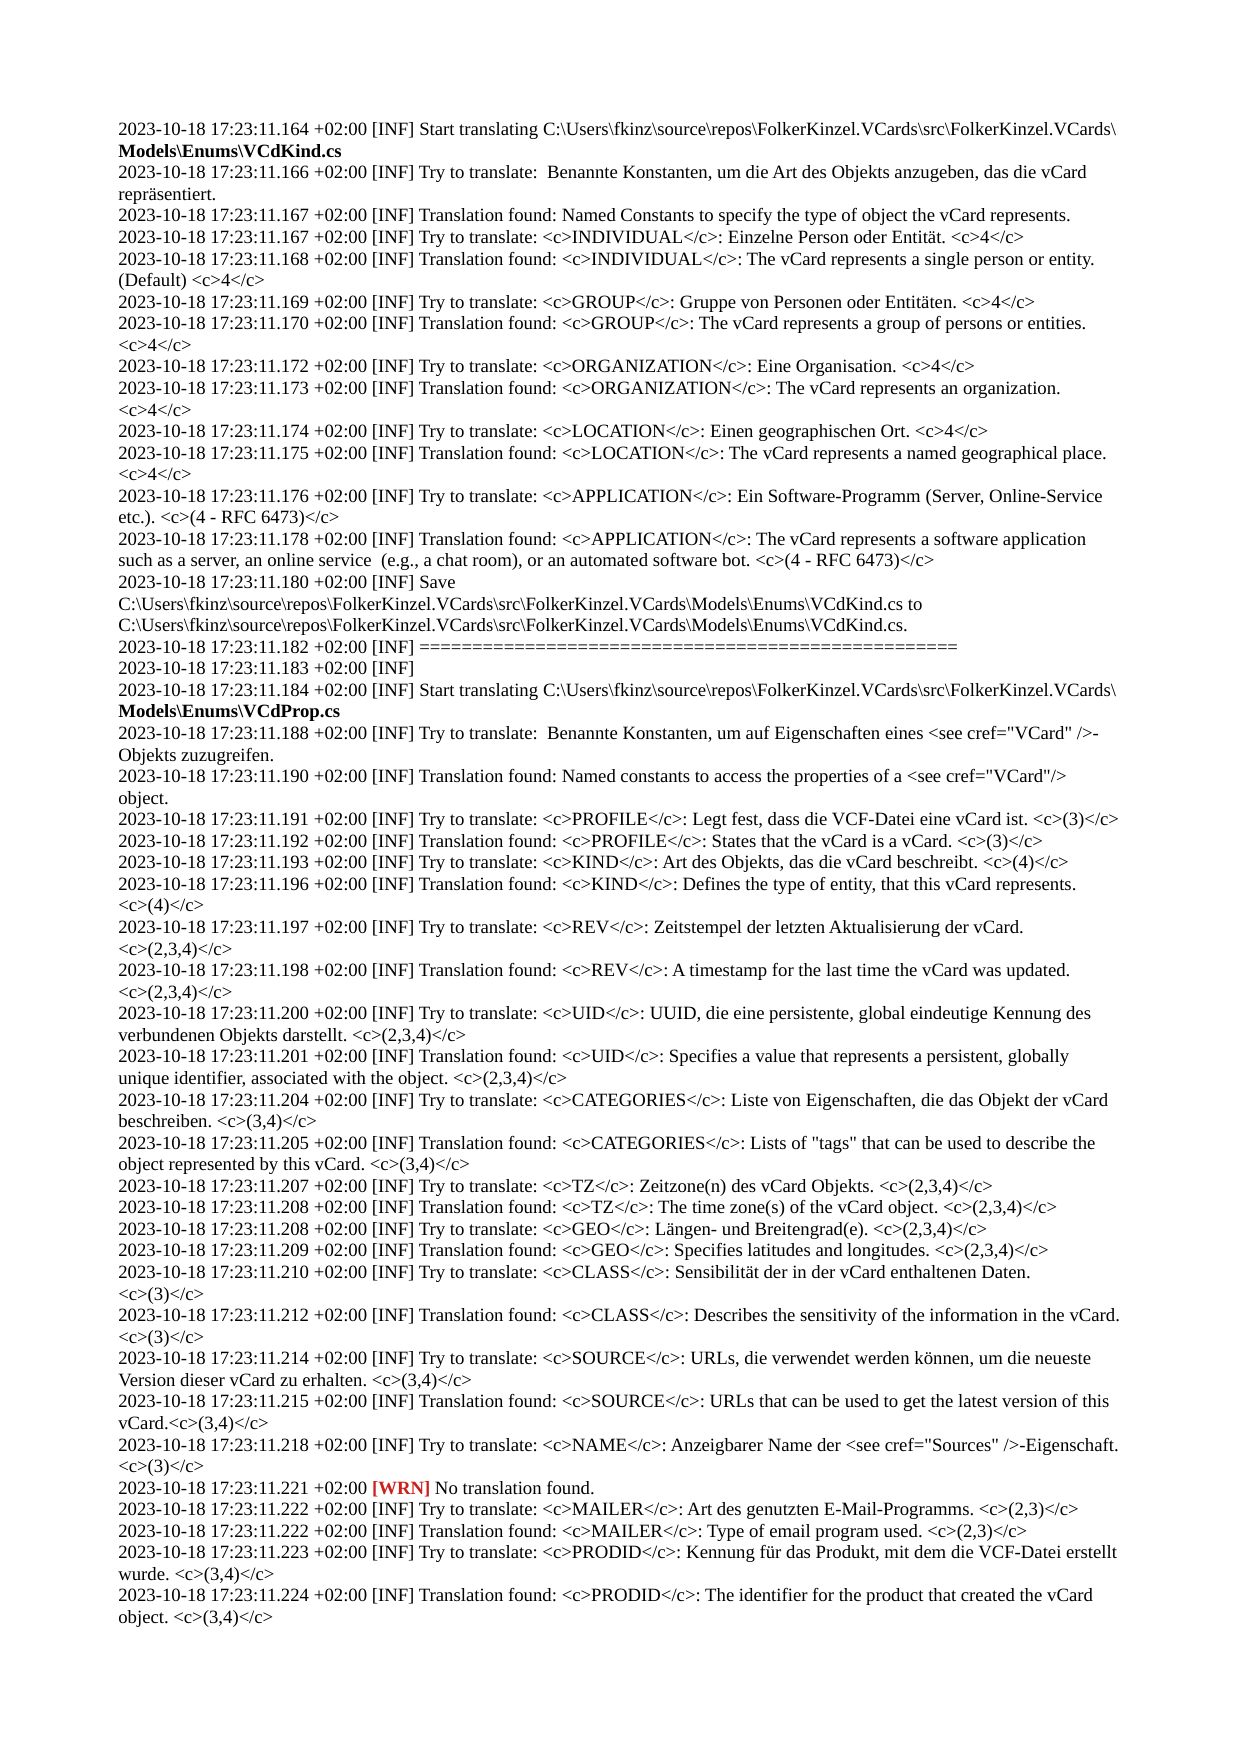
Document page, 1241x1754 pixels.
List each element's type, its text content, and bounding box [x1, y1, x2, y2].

text 2023-10-18 17:23:11.174 +02:00 [INF] Try to translate: <c>LOCATION</c>: Einen geographischen Ort. <c>4</c> [118, 420, 1122, 442]
text 2023-10-18 17:23:11.197 +02:00 [INF] Try to translate: <c>REV</c>: Zeitstempel der letzten Aktualisierung der vCard. <c>(2,3,4)</c> [118, 916, 1122, 959]
text 2023-10-18 17:23:11.170 +02:00 [INF] Translation found: <c>GROUP</c>: The vCard represents a group of persons or entities. <c>4</c> [118, 312, 1122, 355]
text 2023-10-18 17:23:11.164 +02:00 [INF] Start translating C:\Users\fkinz\source\repos\FolkerKinzel.VCards\src\FolkerKinzel.VCards\Models\Enums\VCdKind.cs [118, 118, 1122, 161]
text 2023-10-18 17:23:11.184 +02:00 [INF] Start translating C:\Users\fkinz\source\repos\FolkerKinzel.VCards\src\FolkerKinzel.VCards\Models\Enums\VCdProp.cs [118, 679, 1122, 722]
text 2023-10-18 17:23:11.222 +02:00 [INF] Translation found: <c>MAILER</c>: Type of email program used. <c>(2,3)</c> [118, 1520, 1122, 1541]
text 2023-10-18 17:23:11.173 +02:00 [INF] Translation found: <c>ORGANIZATION</c>: The vCard represents an organization. <c>4</c> [118, 377, 1122, 420]
text 2023-10-18 17:23:11.205 +02:00 [INF] Translation found: <c>CATEGORIES</c>: Lists of "tags" that can be used to describe the object represented by this vCard. <c>(3,4)</c> [118, 1132, 1122, 1175]
text 2023-10-18 17:23:11.192 +02:00 [INF] Translation found: <c>PROFILE</c>: States that the vCard is a vCard. <c>(3)</c> [118, 830, 1122, 851]
text 2023-10-18 17:23:11.196 +02:00 [INF] Translation found: <c>KIND</c>: Defines the type of entity, that this vCard represents. <c>(4)</c> [118, 873, 1122, 916]
text 2023-10-18 17:23:11.191 +02:00 [INF] Try to translate: <c>PROFILE</c>: Legt fest, dass die VCF-Datei eine vCard ist. <c>(3)</c> [118, 808, 1122, 830]
text 2023-10-18 17:23:11.176 +02:00 [INF] Try to translate: <c>APPLICATION</c>: Ein Software-Programm (Server, Online-Service etc.). <c>(4 - RFC 6473)</c> [118, 485, 1122, 528]
text 2023-10-18 17:23:11.218 +02:00 [INF] Try to translate: <c>NAME</c>: Anzeigbarer Name der <see cref="Sources" />-Eigenschaft. <c>(3)</c> [118, 1433, 1122, 1477]
text 2023-10-18 17:23:11.169 +02:00 [INF] Try to translate: <c>GROUP</c>: Gruppe von Personen oder Entitäten. <c>4</c> [118, 291, 1122, 312]
text 2023-10-18 17:23:11.175 +02:00 [INF] Translation found: <c>LOCATION</c>: The vCard represents a named geographical place. <c>4</c> [118, 442, 1122, 485]
text 2023-10-18 17:23:11.208 +02:00 [INF] Translation found: <c>TZ</c>: The time zone(s) of the vCard object. <c>(2,3,4)</c> [118, 1196, 1122, 1218]
text 2023-10-18 17:23:11.201 +02:00 [INF] Translation found: <c>UID</c>: Specifies a value that represents a persistent, globally unique identifier, associated with the object. <c>(2,3,4)</c> [118, 1045, 1122, 1088]
text 2023-10-18 17:23:11.212 +02:00 [INF] Translation found: <c>CLASS</c>: Describes the sensitivity of the information in the vCard. <c>(3)</c> [118, 1304, 1122, 1347]
text 2023-10-18 17:23:11.188 +02:00 [INF] Try to translate: Benannte Konstanten, um auf Eigenschaften eines <see cref="VCard" />-Objekts zuzugreifen. [118, 722, 1122, 765]
text 2023-10-18 17:23:11.200 +02:00 [INF] Try to translate: <c>UID</c>: UUID, die eine persistente, global eindeutige Kennung des verbundenen Objekts darstellt. <c>(2,3,4)</c> [118, 1002, 1122, 1045]
text 2023-10-18 17:23:11.224 +02:00 [INF] Translation found: <c>PRODID</c>: The identifier for the product that created the vCard object. <c>(3,4)</c> [118, 1584, 1122, 1627]
text 2023-10-18 17:23:11.183 +02:00 [INF] [118, 657, 1122, 679]
text 2023-10-18 17:23:11.198 +02:00 [INF] Translation found: <c>REV</c>: A timestamp for the last time the vCard was updated. <c>(2,3,4)</c> [118, 959, 1122, 1002]
text 2023-10-18 17:23:11.166 +02:00 [INF] Try to translate: Benannte Konstanten, um die Art des Objekts anzugeben, das die vCard repräsentiert. [118, 161, 1122, 204]
text 2023-10-18 17:23:11.204 +02:00 [INF] Try to translate: <c>CATEGORIES</c>: Liste von Eigenschaften, die das Objekt der vCard beschreiben. <c>(3,4)</c> [118, 1088, 1122, 1132]
text 2023-10-18 17:23:11.208 +02:00 [INF] Try to translate: <c>GEO</c>: Längen- und Breitengrad(e). <c>(2,3,4)</c> [118, 1218, 1122, 1239]
text 2023-10-18 17:23:11.168 +02:00 [INF] Translation found: <c>INDIVIDUAL</c>: The vCard represents a single person or entity. (Default) <c>4</c> [118, 247, 1122, 291]
text 2023-10-18 17:23:11.209 +02:00 [INF] Translation found: <c>GEO</c>: Specifies latitudes and longitudes. <c>(2,3,4)</c> [118, 1239, 1122, 1261]
text 2023-10-18 17:23:11.172 +02:00 [INF] Try to translate: <c>ORGANIZATION</c>: Eine Organisation. <c>4</c> [118, 355, 1122, 377]
text 2023-10-18 17:23:11.221 +02:00 [WRN] No translation found. [118, 1477, 1122, 1498]
text 2023-10-18 17:23:11.180 +02:00 [INF] Save C:\Users\fkinz\source\repos\FolkerKinzel.VCards\src\FolkerKinzel.VCards\Models\Enums\VCdKind.cs to C:\Users\fkinz\source\repos\FolkerKinzel.VCards\src\FolkerKinzel.VCards\Models\Enums\VCdKind.cs. [118, 571, 1122, 636]
text 2023-10-18 17:23:11.223 +02:00 [INF] Try to translate: <c>PRODID</c>: Kennung für das Produkt, mit dem die VCF-Datei erstellt wurde. <c>(3,4)</c> [118, 1541, 1122, 1584]
text 2023-10-18 17:23:11.222 +02:00 [INF] Try to translate: <c>MAILER</c>: Art des genutzten E-Mail-Programms. <c>(2,3)</c> [118, 1498, 1122, 1520]
text 2023-10-18 17:23:11.207 +02:00 [INF] Try to translate: <c>TZ</c>: Zeitzone(n) des vCard Objekts. <c>(2,3,4)</c> [118, 1175, 1122, 1196]
text 2023-10-18 17:23:11.182 +02:00 [INF] =================================================== [118, 636, 1122, 657]
text 2023-10-18 17:23:11.167 +02:00 [INF] Try to translate: <c>INDIVIDUAL</c>: Einzelne Person oder Entität. <c>4</c> [118, 226, 1122, 247]
text 2023-10-18 17:23:11.178 +02:00 [INF] Translation found: <c>APPLICATION</c>: The vCard represents a software application such as a server, an online service (e.g., a chat room), or an automated software bot. <c>(4 - RFC 6473)</c> [118, 528, 1122, 571]
text 2023-10-18 17:23:11.215 +02:00 [INF] Translation found: <c>SOURCE</c>: URLs that can be used to get the latest version of this vCard.<c>(3,4)</c> [118, 1390, 1122, 1433]
text 2023-10-18 17:23:11.190 +02:00 [INF] Translation found: Named constants to access the properties of a <see cref="VCard"/> object. [118, 765, 1122, 808]
text 2023-10-18 17:23:11.167 +02:00 [INF] Translation found: Named Constants to specify the type of object the vCard represents. [118, 204, 1122, 226]
text 2023-10-18 17:23:11.210 +02:00 [INF] Try to translate: <c>CLASS</c>: Sensibilität der in der vCard enthaltenen Daten. <c>(3)</c> [118, 1261, 1122, 1304]
text 2023-10-18 17:23:11.214 +02:00 [INF] Try to translate: <c>SOURCE</c>: URLs, die verwendet werden können, um die neueste Version dieser vCard zu erhalten. <c>(3,4)</c> [118, 1347, 1122, 1390]
text 2023-10-18 17:23:11.193 +02:00 [INF] Try to translate: <c>KIND</c>: Art des Objekts, das die vCard beschreibt. <c>(4)</c> [118, 851, 1122, 873]
